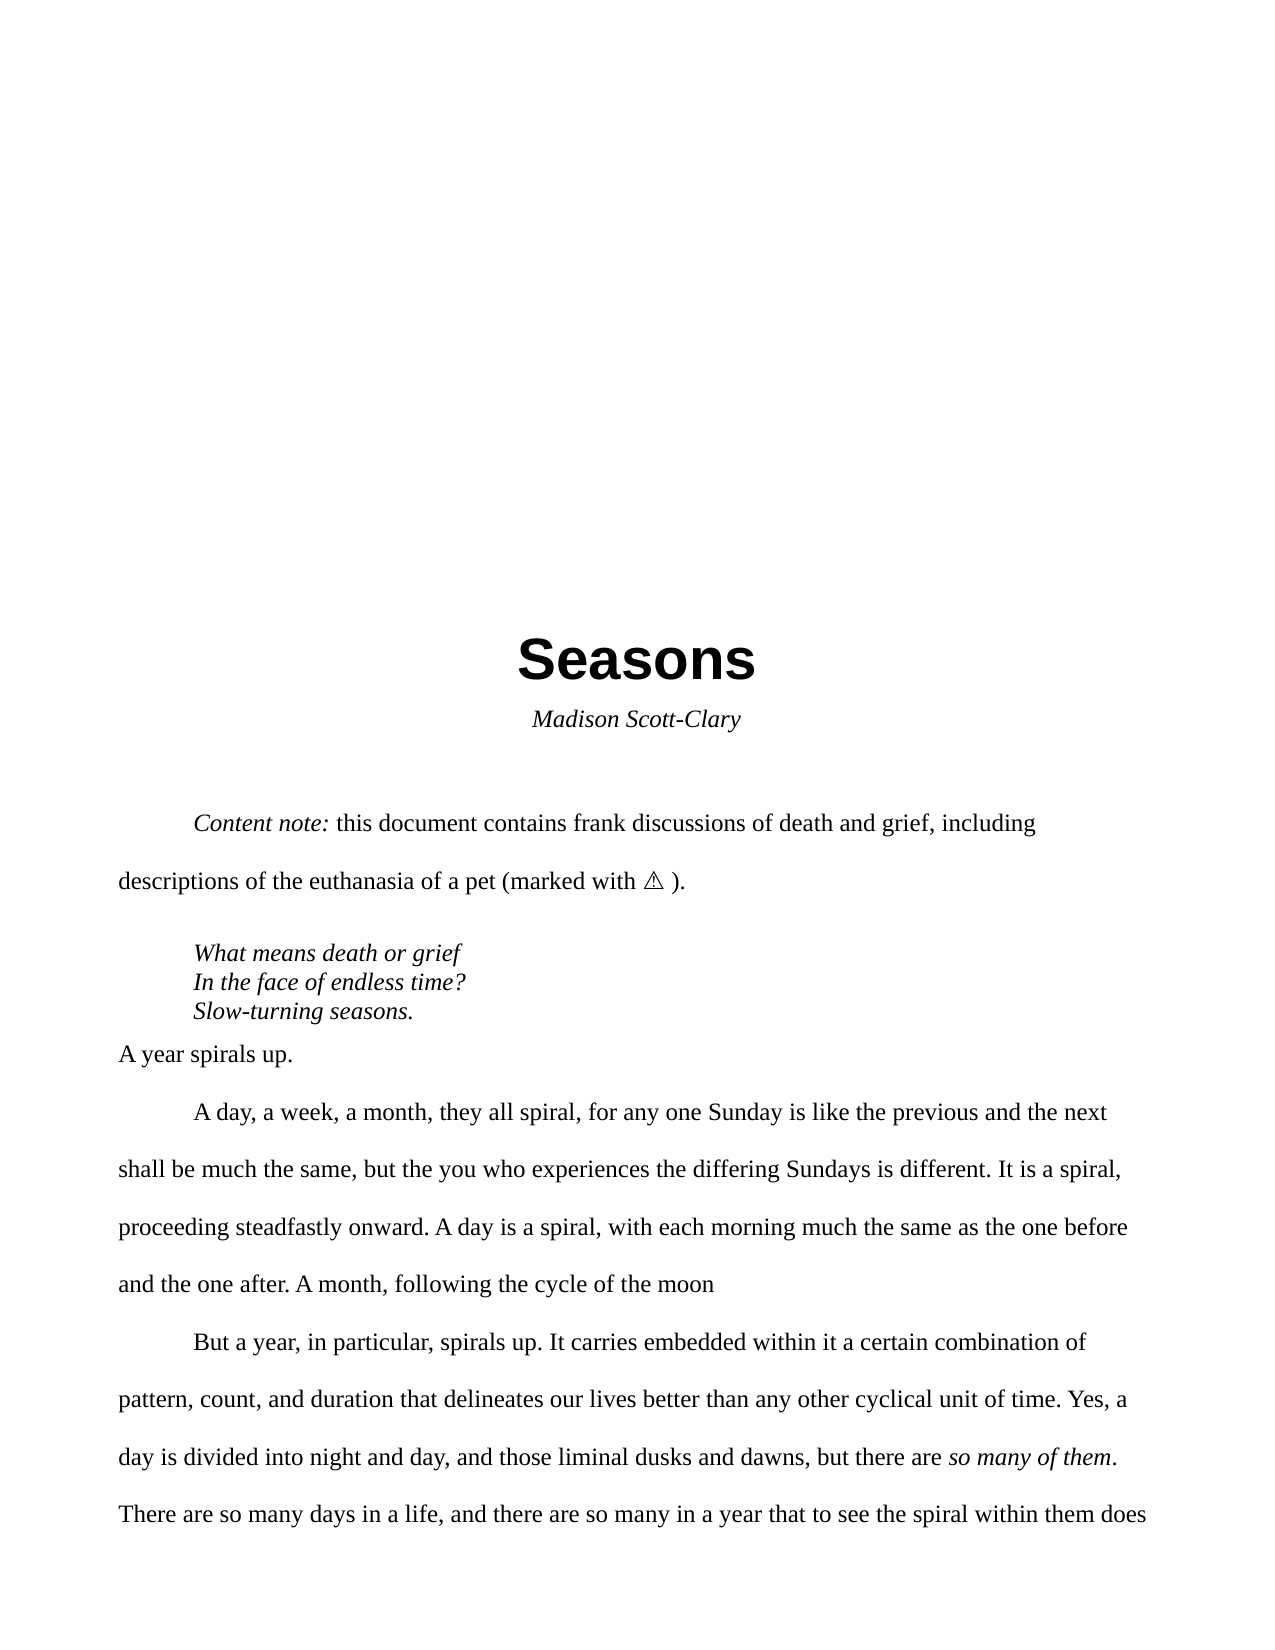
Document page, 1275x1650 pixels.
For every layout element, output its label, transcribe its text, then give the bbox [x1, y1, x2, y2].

text Content note: this document contains frank discussions of death and grief, including descriptions of the euthanasia of a pet (marked with ⚠ ). [118, 808, 1157, 894]
text But a year, in particular, spirals up. It carries embedded within it a certain combination of pattern, count, and duration that delineates our lives better than any other cyclical unit of time. Yes, a day is divided into night and day, and those liminal dusks and dawns, but there are so many of them. There are so many days in a life, and there are so many in a year that to see the spiral within them does [118, 1327, 1157, 1528]
text A day, a week, a month, they all spiral, for any one Sunday is like the previous and the next shall be much the same, but the you who experiences the differing Sundays is different. It is a spiral, proceeding steadfastly onward. A day is a spiral, with each morning much the same as the one before and the one after. A month, following the cycle of the moon [118, 1097, 1157, 1298]
title Seasons [118, 625, 1157, 692]
text What means death or grief In the face of endless time? Slow-turning seasons. [193, 938, 1157, 1024]
text Madison Scott-Clary [118, 704, 1157, 733]
text A year spirals up. [118, 1039, 1157, 1068]
